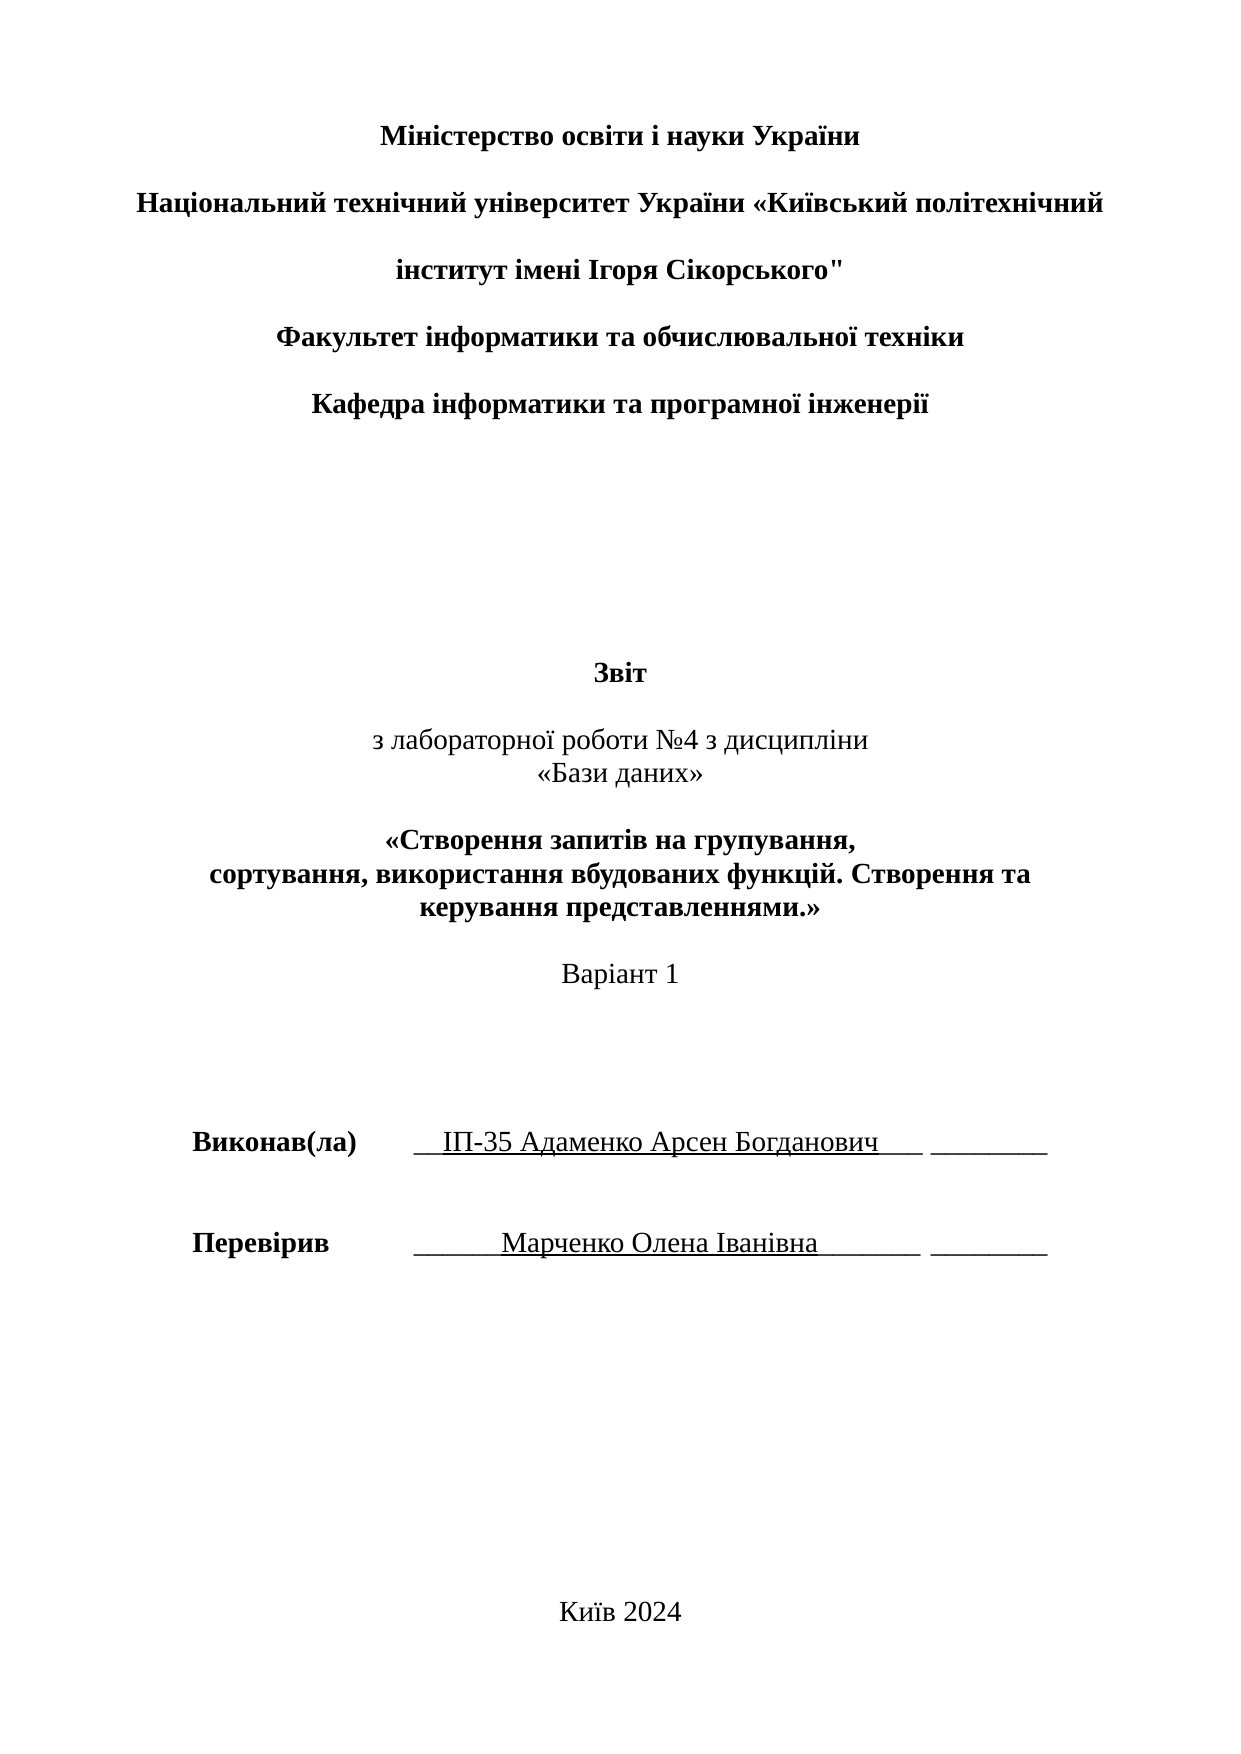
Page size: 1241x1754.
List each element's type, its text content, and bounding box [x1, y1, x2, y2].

text Кафедра інформатики та програмної інженерії [118, 386, 1122, 420]
text з лабораторної роботи №4 з дисципліни [118, 722, 1122, 755]
text Звіт [118, 655, 1122, 688]
text Факультет інформатики та обчислювальної техніки [118, 319, 1122, 353]
text «Створення запитів на групування, [118, 822, 1122, 856]
text Міністерство освіти і науки України [118, 118, 1122, 152]
text Виконав(ла) __ІП-35 Адаменко Арсен Богданович___ ________ [118, 1124, 1122, 1158]
text сортування, використання вбудованих функцій. Створення та [118, 856, 1122, 889]
text «Бази даних» [118, 755, 1122, 789]
text керування представленнями.» [118, 889, 1122, 923]
text Перевірив ______Марченко Олена Іванівна_______ ________ [118, 1225, 1122, 1258]
text Київ 2024 [118, 1594, 1122, 1627]
text Національний технічний університет України «Київський політехнічний [118, 185, 1122, 219]
text інститут імені Ігоря Сікорського" [118, 252, 1122, 286]
text Варіант 1 [118, 957, 1122, 990]
